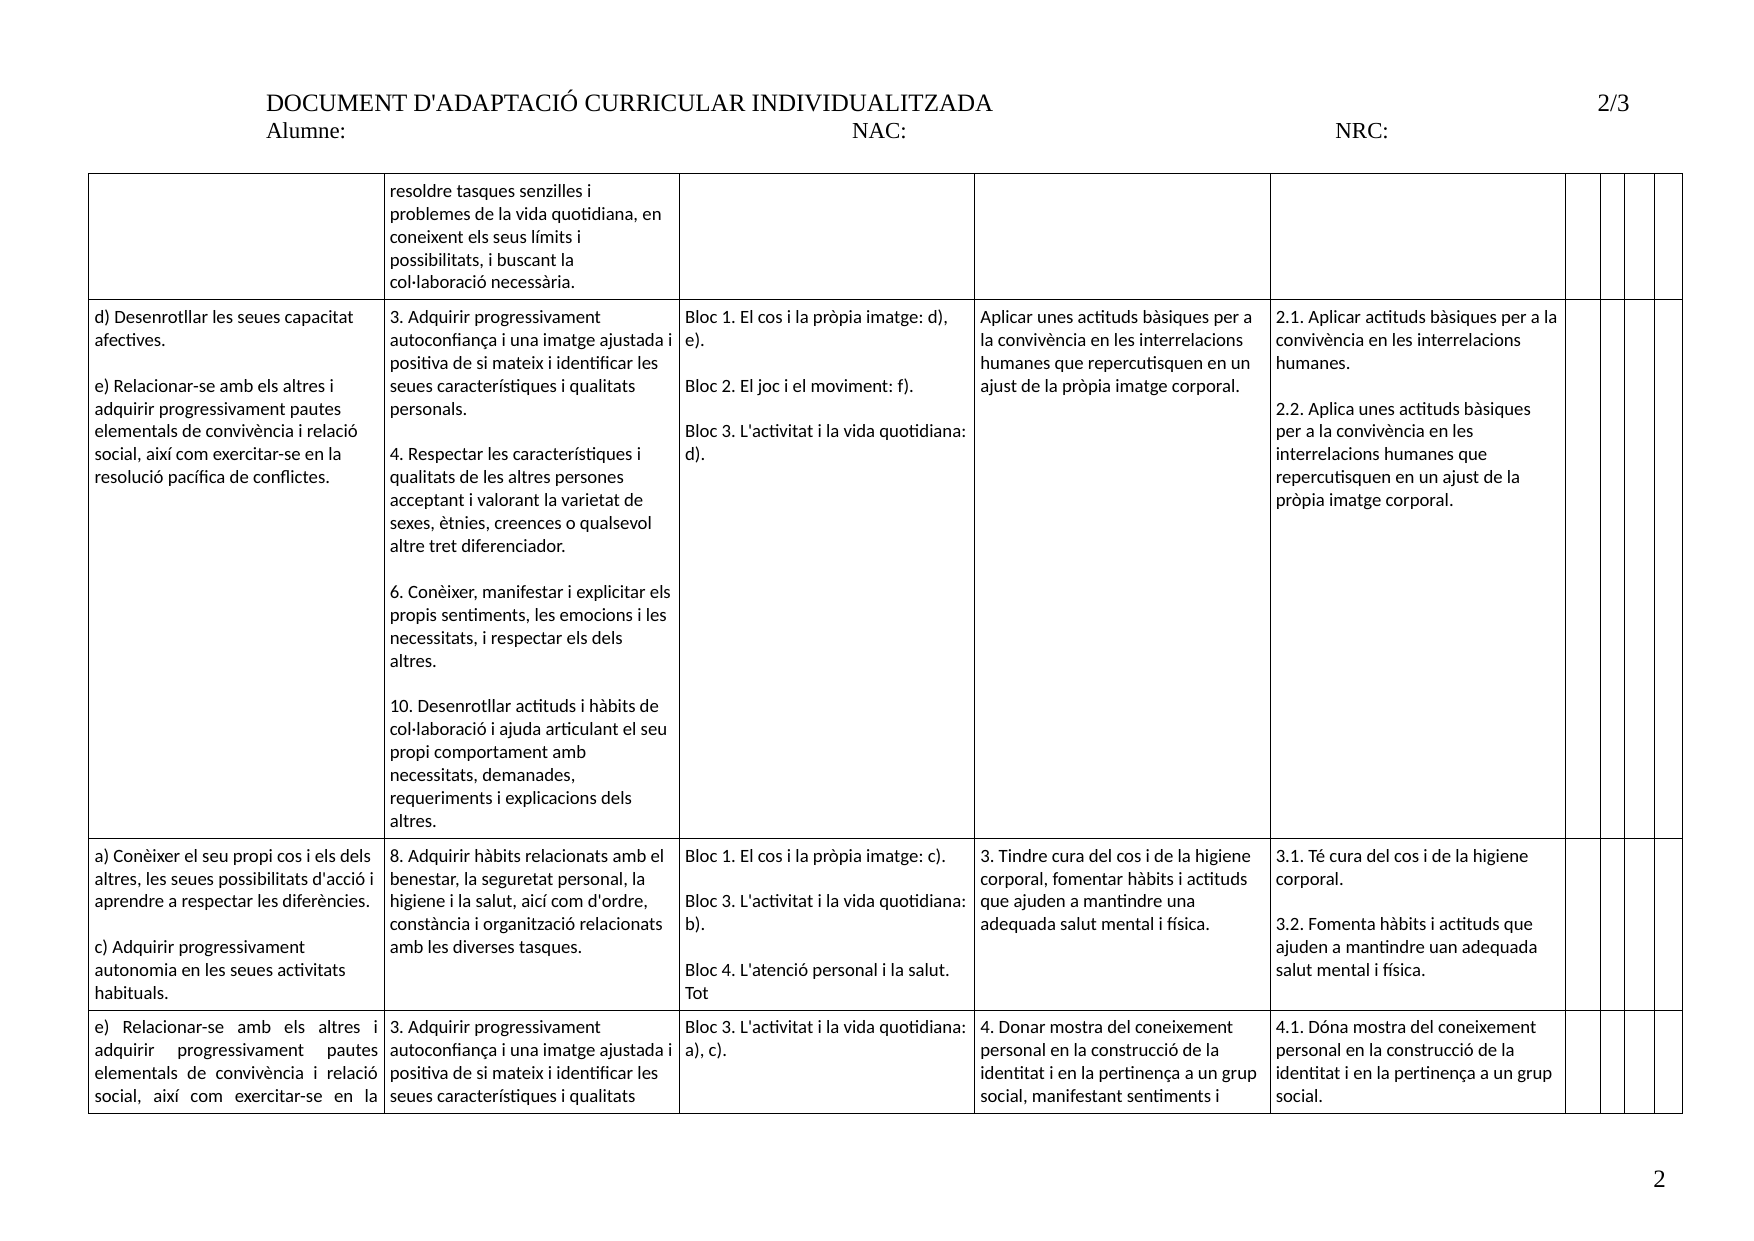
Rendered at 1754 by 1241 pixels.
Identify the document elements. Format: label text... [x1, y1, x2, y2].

table_cell d) Desenrotllar les seues capacitat afectives. e) Relacionar-se amb els altres i adquirir progressivament pautes elementals de convivència i relació social, així com exercitar-se en la resolució pacífica de conflictes. [89, 300, 384, 838]
table_cell [1625, 1011, 1654, 1113]
table_cell [975, 174, 1270, 299]
table_cell [1601, 839, 1624, 1010]
table_cell 3. Adquirir progressivament autoconfiança i una imatge ajustada i positiva de si mateix i identificar les seues característiques i qualitats [385, 1011, 679, 1113]
table_cell [1566, 1011, 1600, 1113]
table_cell [1625, 839, 1654, 1010]
table_cell [1601, 1011, 1624, 1113]
table_cell [1655, 1011, 1682, 1113]
table_cell [1655, 839, 1682, 1010]
table_cell [1566, 300, 1600, 838]
table_cell Bloc 1. El cos i la pròpia imatge: d), e). Bloc 2. El joc i el moviment: f). Bloc 3. L'activitat i la vida quotidiana: d). [680, 300, 974, 838]
table_cell a) Conèixer el seu propi cos i els dels altres, les seues possibilitats d'acció i aprendre a respectar les diferències. c) Adquirir progressivament autonomia en les seues activitats habituals. [89, 839, 384, 1010]
table_cell [1625, 174, 1654, 299]
table_cell 4.1. Dóna mostra del coneixement personal en la construcció de la identitat i en la pertinença a un grup social. [1271, 1011, 1565, 1113]
table_cell [89, 174, 384, 299]
table_cell 8. Adquirir hàbits relacionats amb el benestar, la seguretat personal, la higiene i la salut, aicí com d'ordre, constància i organització relacionats amb les diverses tasques. [385, 839, 679, 1010]
table_cell Aplicar unes actituds bàsiques per a la convivència en les interrelacions humanes que repercutisquen en un ajust de la pròpia imatge corporal. [975, 300, 1270, 838]
table_cell e) Relacionar-se amb els altres i adquirir progressivament pautes elementals de convivència i relació social, així com exercitar-se en la [89, 1011, 384, 1113]
table_cell resoldre tasques senzilles i problemes de la vida quotidiana, en coneixent els seus límits i possibilitats, i buscant la col·laboració necessària. [385, 174, 679, 299]
table_cell [680, 174, 974, 299]
table_cell [1625, 300, 1654, 838]
table_cell 2.1. Aplicar actituds bàsiques per a la convivència en les interrelacions humanes. 2.2. Aplica unes actituds bàsiques per a la convivència en les interrelacions humanes que repercutisquen en un ajust de la pròpia imatge corporal. [1271, 300, 1565, 838]
table_cell 3. Tindre cura del cos i de la higiene corporal, fomentar hàbits i actituds que ajuden a mantindre una adequada salut mental i física. [975, 839, 1270, 1010]
table_cell 4. Donar mostra del coneixement personal en la construcció de la identitat i en la pertinença a un grup social, manifestant sentiments i [975, 1011, 1270, 1113]
table_cell [1655, 174, 1682, 299]
table_cell Bloc 1. El cos i la pròpia imatge: c). Bloc 3. L'activitat i la vida quotidiana: b). Bloc 4. L'atenció personal i la salut. Tot [680, 839, 974, 1010]
table_cell [1271, 174, 1565, 299]
table_cell [1655, 300, 1682, 838]
table_cell [1566, 839, 1600, 1010]
table_cell [1601, 174, 1624, 299]
table_cell 3. Adquirir progressivament autoconfiança i una imatge ajustada i positiva de si mateix i identificar les seues característiques i qualitats personals. 4. Respectar les característiques i qualitats de les altres persones acceptant i valorant la varietat de sexes, ètnies, creences o qualsevol altre tret diferenciador. 6. Conèixer, manifestar i explicitar els propis sentiments, les emocions i les necessitats, i respectar els dels altres. 10. Desenrotllar actituds i hàbits de col·laboració i ajuda articulant el seu propi comportament amb necessitats, demanades, requeriments i explicacions dels altres. [385, 300, 679, 838]
table_cell 3.1. Té cura del cos i de la higiene corporal. 3.2. Fomenta hàbits i actituds que ajuden a mantindre uan adequada salut mental i física. [1271, 839, 1565, 1010]
table_cell Bloc 3. L'activitat i la vida quotidiana: a), c). [680, 1011, 974, 1113]
table_cell [1566, 174, 1600, 299]
table_cell [1601, 300, 1624, 838]
